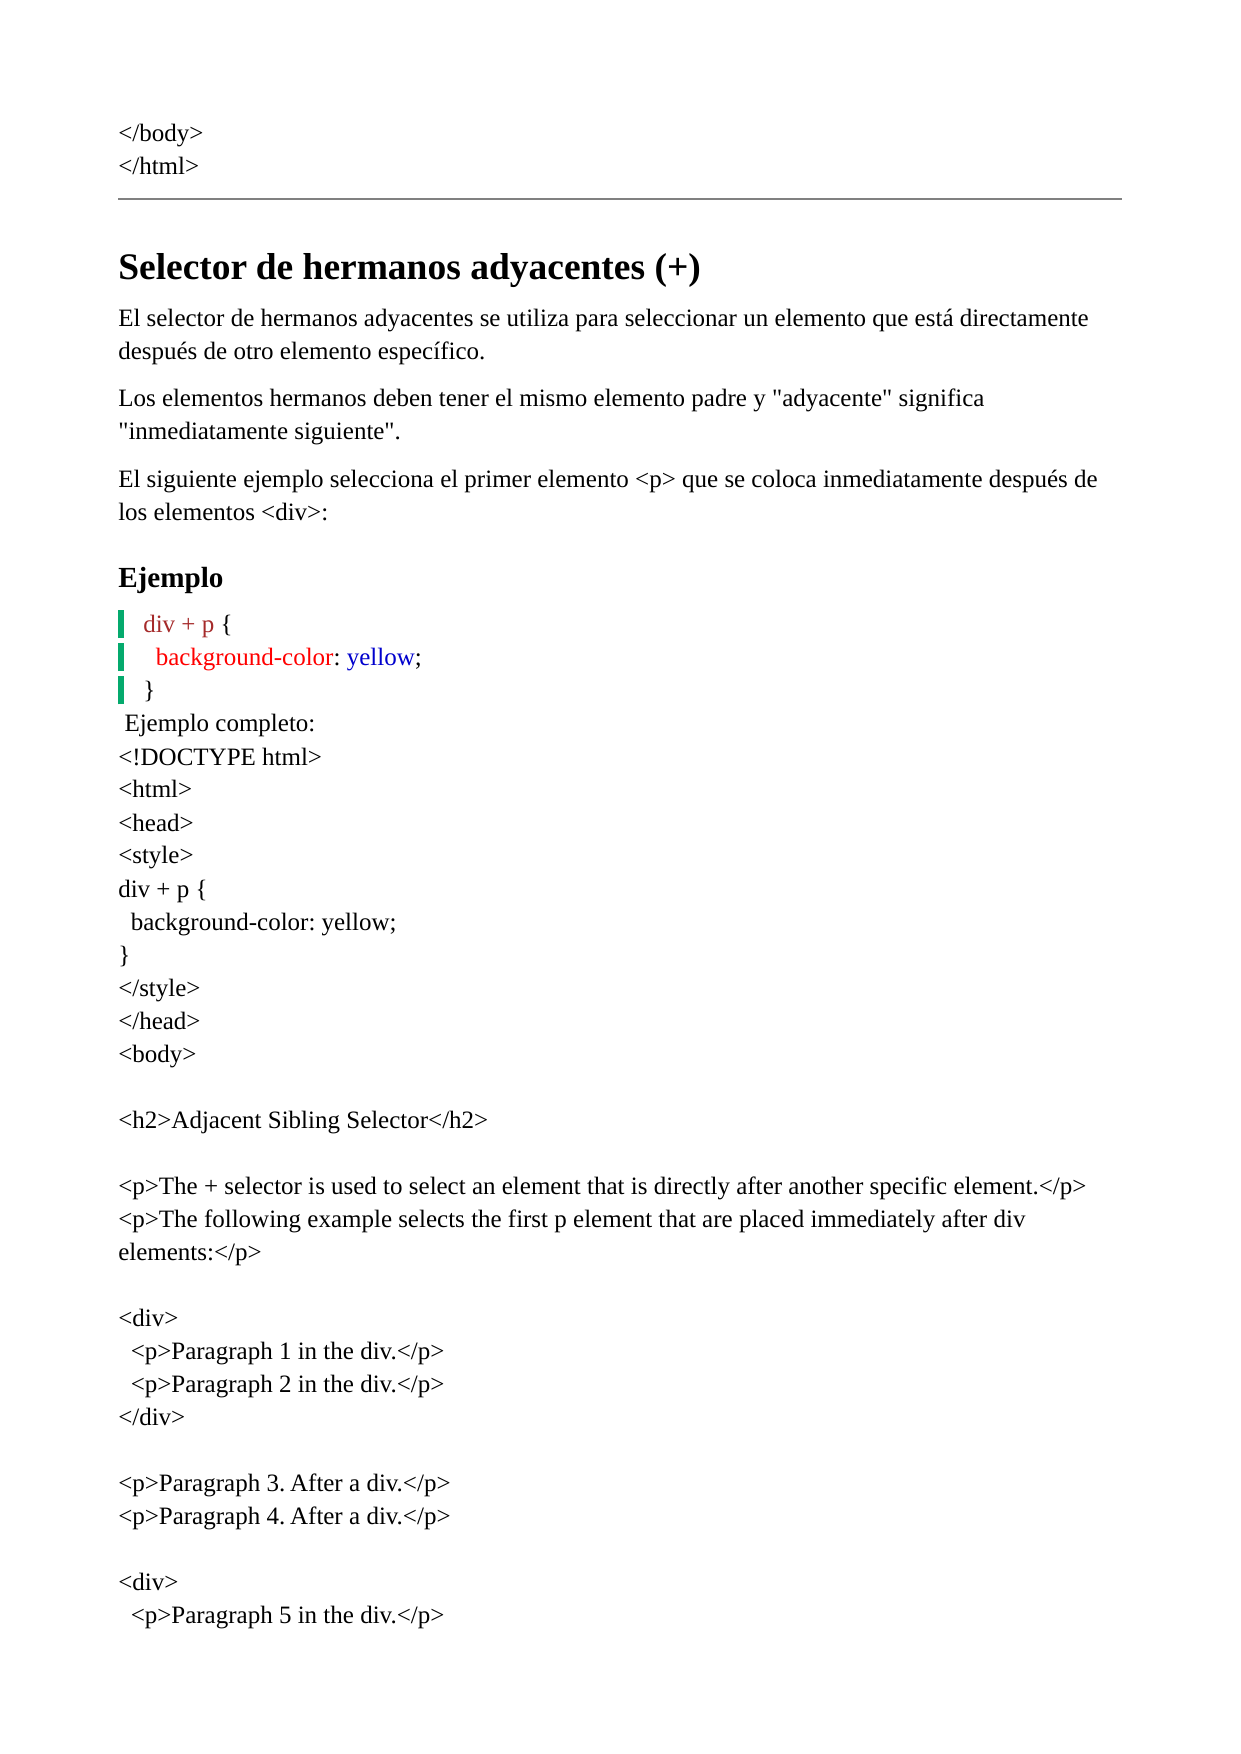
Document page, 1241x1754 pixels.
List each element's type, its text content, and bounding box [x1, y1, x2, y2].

text </body> [118, 118, 1122, 147]
subtitle Selector de hermanos adyacentes (+) [118, 244, 1122, 287]
text <p>Paragraph 3. After a div.</p> [118, 1468, 1122, 1497]
text background-color: yellow; [118, 907, 1122, 935]
text El siguiente ejemplo selecciona el primer elemento <p> que se coloca inmediatamente después de los elementos <div>: [118, 464, 1122, 526]
text Ejemplo completo: [118, 708, 1122, 737]
text <body> [118, 1039, 1122, 1067]
text <style> [118, 841, 1122, 869]
text div + p { background-color: yellow; } [118, 609, 1122, 704]
text </html> [118, 151, 1122, 180]
text <p>Paragraph 1 in the div.</p> [118, 1336, 1122, 1365]
text div + p { [118, 874, 1122, 902]
text <head> [118, 808, 1122, 836]
text } [118, 940, 1122, 968]
text </style> [118, 973, 1122, 1001]
text <!DOCTYPE html> [118, 742, 1122, 770]
text <p>The + selector is used to select an element that is directly after another specific element.</p> [118, 1171, 1122, 1199]
text </head> [118, 1006, 1122, 1034]
text <p>Paragraph 2 in the div.</p> [118, 1369, 1122, 1398]
text <div> [118, 1567, 1122, 1596]
subtitle Ejemplo [118, 560, 1122, 594]
text <html> [118, 774, 1122, 803]
text Los elementos hermanos deben tener el mismo elemento padre y "adyacente" significa "inmediatamente siguiente". [118, 383, 1122, 445]
text </div> [118, 1402, 1122, 1431]
text <p>The following example selects the first p element that are placed immediately after div elements:</p> [118, 1204, 1122, 1266]
text <h2>Adjacent Sibling Selector</h2> [118, 1105, 1122, 1133]
text <p>Paragraph 4. After a div.</p> [118, 1501, 1122, 1530]
text El selector de hermanos adyacentes se utiliza para seleccionar un elemento que está directamente después de otro elemento específico. [118, 303, 1122, 364]
text <div> [118, 1303, 1122, 1332]
text <p>Paragraph 5 in the div.</p> [118, 1600, 1122, 1629]
